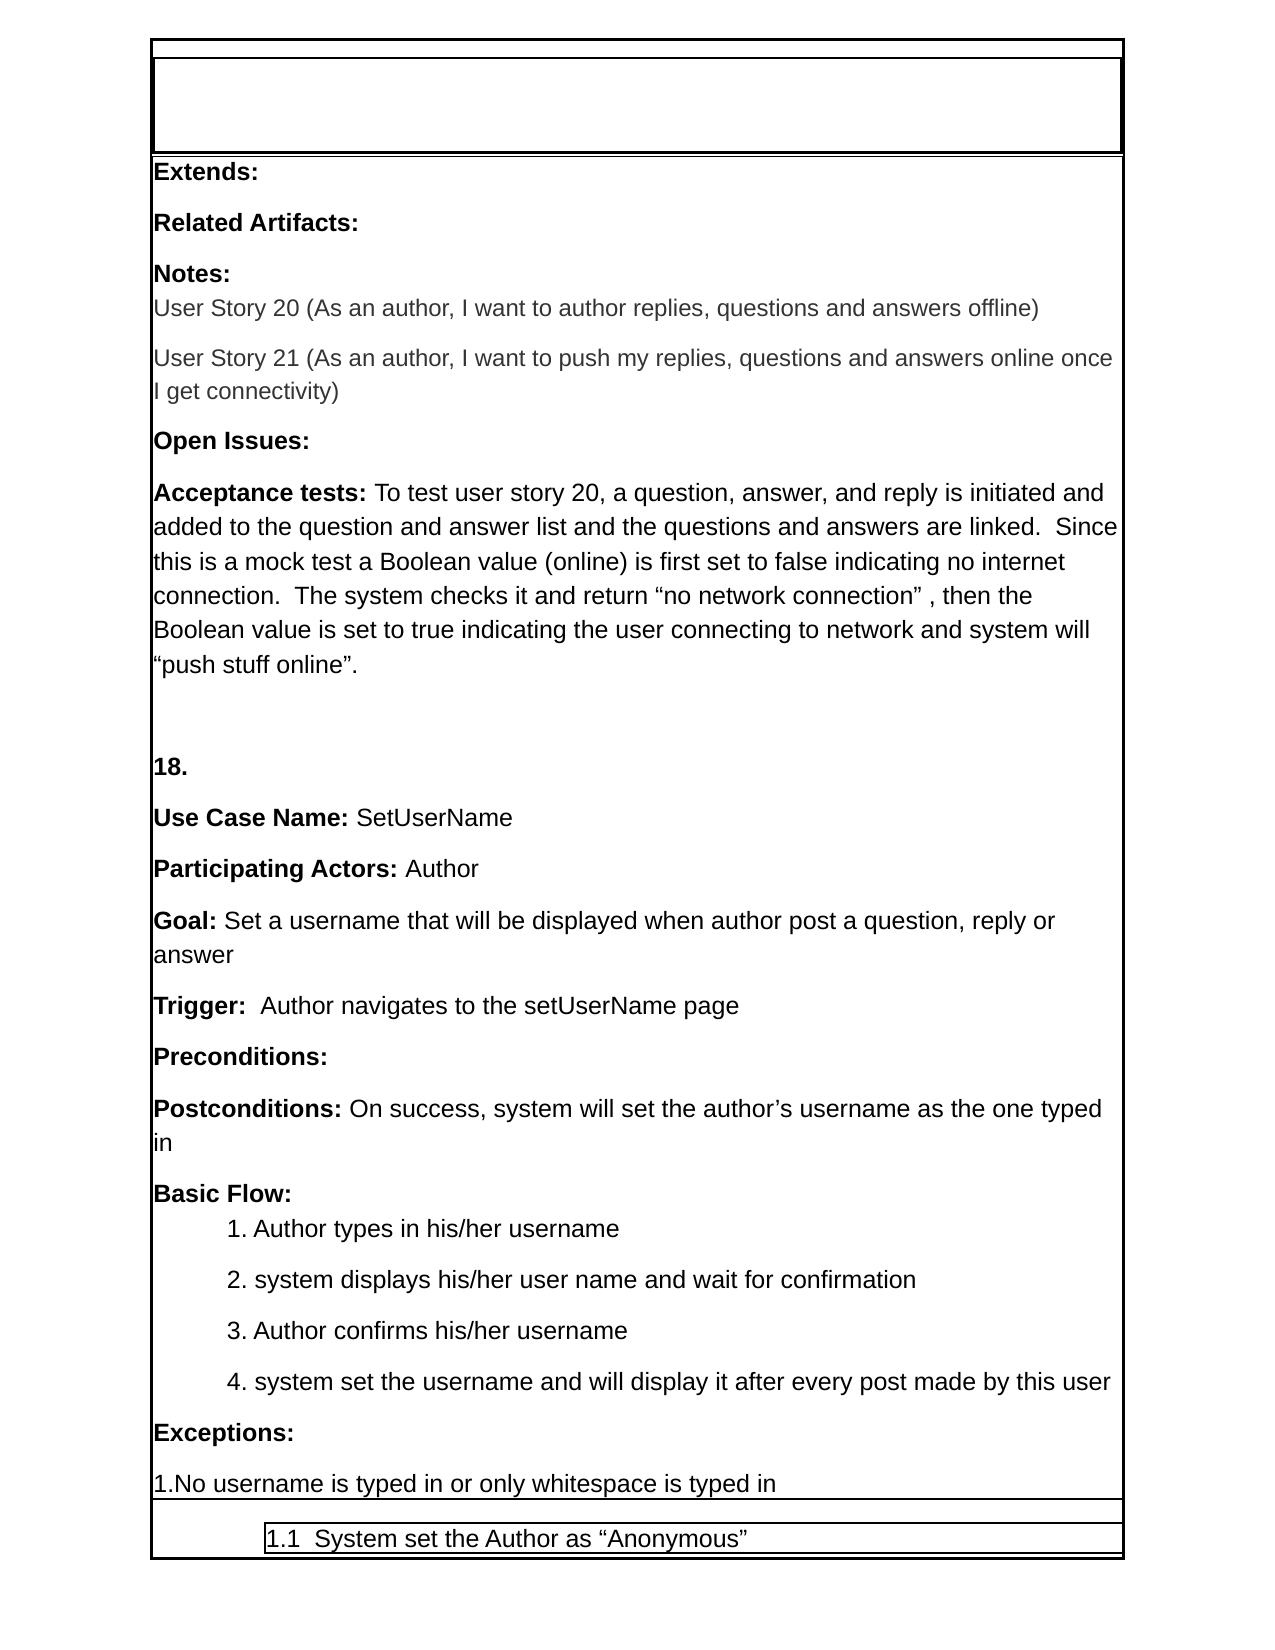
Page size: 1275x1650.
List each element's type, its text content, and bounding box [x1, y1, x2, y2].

text Basic Flow: 1. Author types in his/her username [153, 1178, 1122, 1242]
text Preconditions: [153, 1041, 1122, 1071]
text 3. Author confirms his/her username [153, 1314, 1122, 1345]
text Trigger: Author navigates to the setUserName page [153, 990, 1122, 1020]
text 2. system displays his/her user name and wait for confirmation [153, 1263, 1122, 1293]
text Postconditions: On success, system will set the author’s username as the one typed in [153, 1092, 1122, 1157]
text Use Case Name: SetUserName [153, 802, 1122, 832]
text 1.1 System set the Author as “Anonymous” [266, 1524, 1122, 1552]
text Notes: User Story 20 (As an author, I want to author replies, questions and answers offline) [153, 258, 1122, 321]
text 18. [153, 751, 1122, 781]
text 4. system set the username and will display it after every post made by this user [153, 1366, 1122, 1396]
text User Story 21 (As an author, I want to push my replies, questions and answers online once I get connectivity) [153, 342, 1122, 404]
text Participating Actors: Author [153, 853, 1122, 883]
text Open Issues: [153, 425, 1122, 455]
text Related Artifacts: [153, 207, 1122, 237]
text Extends: [153, 157, 1122, 186]
text Goal: Set a username that will be displayed when author post a question, reply or answer [153, 904, 1122, 969]
list No username is typed in or only whitespace is typed in [153, 1468, 1122, 1498]
text Exceptions: [153, 1417, 1122, 1447]
text Acceptance tests: To test user story 20, a question, answer, and reply is initiated and added to the question and answer list and the questions and answers are linked. Since this is a mock test a Boolean value (online) is first set to false indicating no internet connection. The system checks it and return “no network connection” , then the Boolean value is set to true indicating the user connecting to network and system will “push stuff online”. [153, 476, 1122, 679]
